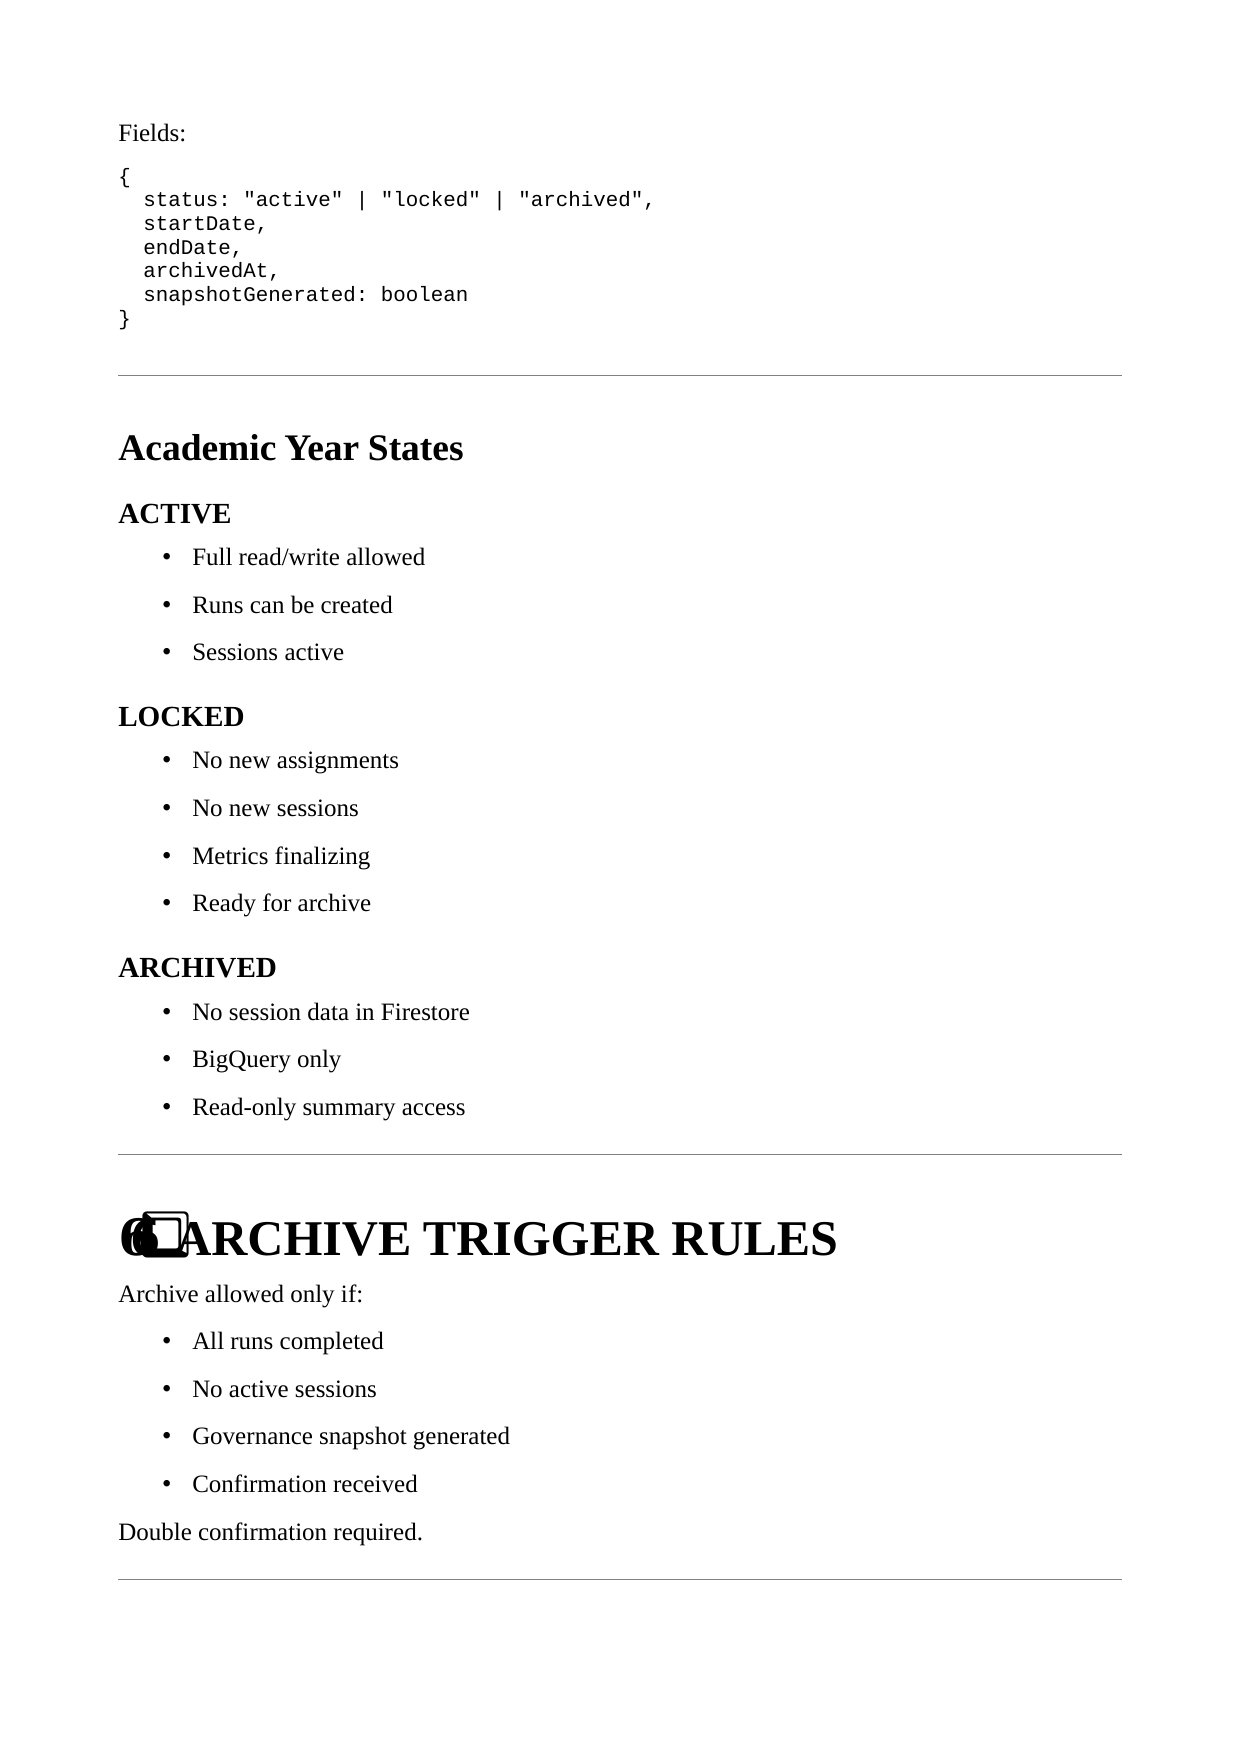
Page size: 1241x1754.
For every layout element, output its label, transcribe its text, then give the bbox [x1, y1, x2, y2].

list Metrics finalizing [162, 841, 1122, 869]
text Double confirmation required. [118, 1517, 1122, 1545]
text Fields: [118, 118, 1122, 147]
text startDate, [118, 213, 1122, 237]
list All runs completed [162, 1326, 1122, 1355]
subtitle 🔁 6️⃣ ARCHIVE TRIGGER RULES [118, 1209, 1122, 1266]
text snapshotGenerated: boolean [118, 284, 1122, 308]
text archivedAt, [118, 260, 1122, 284]
list No active sessions [162, 1374, 1122, 1403]
text { [118, 166, 1122, 189]
list Sessions active [162, 637, 1122, 666]
subtitle ACTIVE [118, 496, 1122, 529]
subtitle ARCHIVED [118, 951, 1122, 984]
text endDate, [118, 237, 1122, 260]
list Governance snapshot generated [162, 1421, 1122, 1450]
list Runs can be created [162, 590, 1122, 618]
list No new assignments [162, 746, 1122, 774]
list No new sessions [162, 793, 1122, 822]
list Ready for archive [162, 888, 1122, 917]
list BigQuery only [162, 1044, 1122, 1073]
text status: "active" | "locked" | "archived", [118, 189, 1122, 213]
list Confirmation received [162, 1469, 1122, 1498]
text Archive allowed only if: [118, 1279, 1122, 1307]
subtitle LOCKED [118, 699, 1122, 733]
text } [118, 308, 1122, 331]
list Read-only summary access [162, 1092, 1122, 1121]
list Full read/write allowed [162, 542, 1122, 571]
subtitle Academic Year States [118, 426, 1122, 469]
list No session data in Firestore [162, 997, 1122, 1025]
